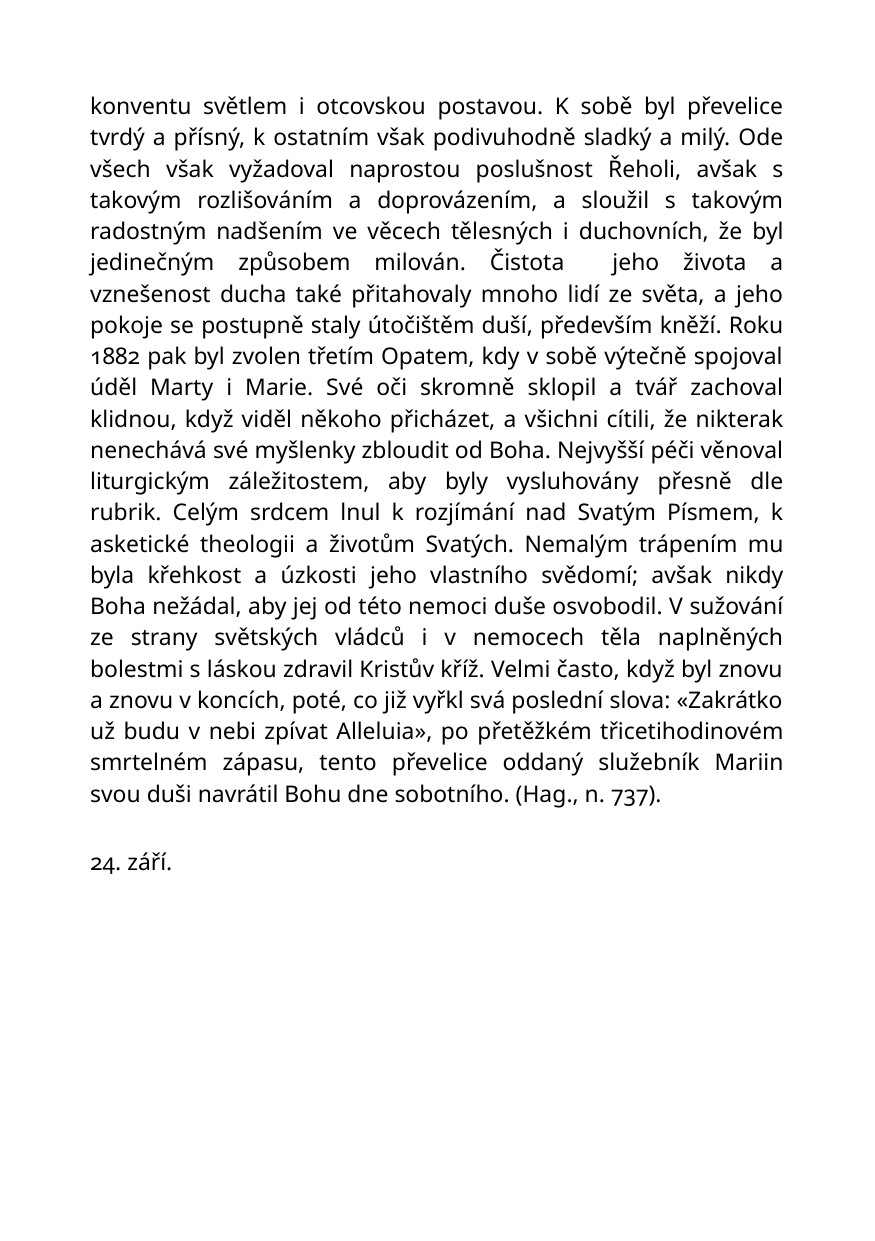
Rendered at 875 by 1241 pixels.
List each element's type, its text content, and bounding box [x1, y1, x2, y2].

text konventu světlem i otcovskou postavou. K sobě byl převelice tvrdý a přísný, k ostatním však podivuhodně sladký a milý. Ode všech však vyžadoval naprostou poslušnost Řeholi, avšak s takovým rozlišováním a doprovázením, a sloužil s takovým radostným nadšením ve věcech tělesných i duchovních, že byl jedinečným způsobem milován. Čistota jeho života a vznešenost ducha také přitahovaly mnoho lidí ze světa, a jeho pokoje se postupně staly útočištěm duší, především kněží. Roku 1882 pak byl zvolen třetím Opatem, kdy v sobě výtečně spojoval úděl Marty i Marie. Své oči skromně sklopil a tvář zachoval klidnou, když viděl někoho přicházet, a všichni cítili, že nikterak nenechává své myšlenky zbloudit od Boha. Nejvyšší péči věnoval liturgickým záležitostem, aby byly vysluhovány přesně dle rubrik. Celým srdcem lnul k rozjímání nad Svatým Písmem, k asketické theologii a životům Svatých. Nemalým trápením mu byla křehkost a úzkosti jeho vlastního svědomí; avšak nikdy Boha nežádal, aby jej od této nemoci duše osvobodil. V sužování ze strany světských vládců i v nemocech těla naplněných bolestmi s láskou zdravil Kristův kříž. Velmi často, když byl znovu a znovu v koncích, poté, co již vyřkl svá poslední slova: «Zakrátko už budu v nebi zpívat Alleluia», po přetěžkém třicetihodinovém smrtelném zápasu, tento převelice oddaný služebník Mariin svou duši navrátil Bohu dne sobotního. (Hag., n. 737). [90, 90, 784, 809]
text 24. září. [90, 846, 784, 877]
